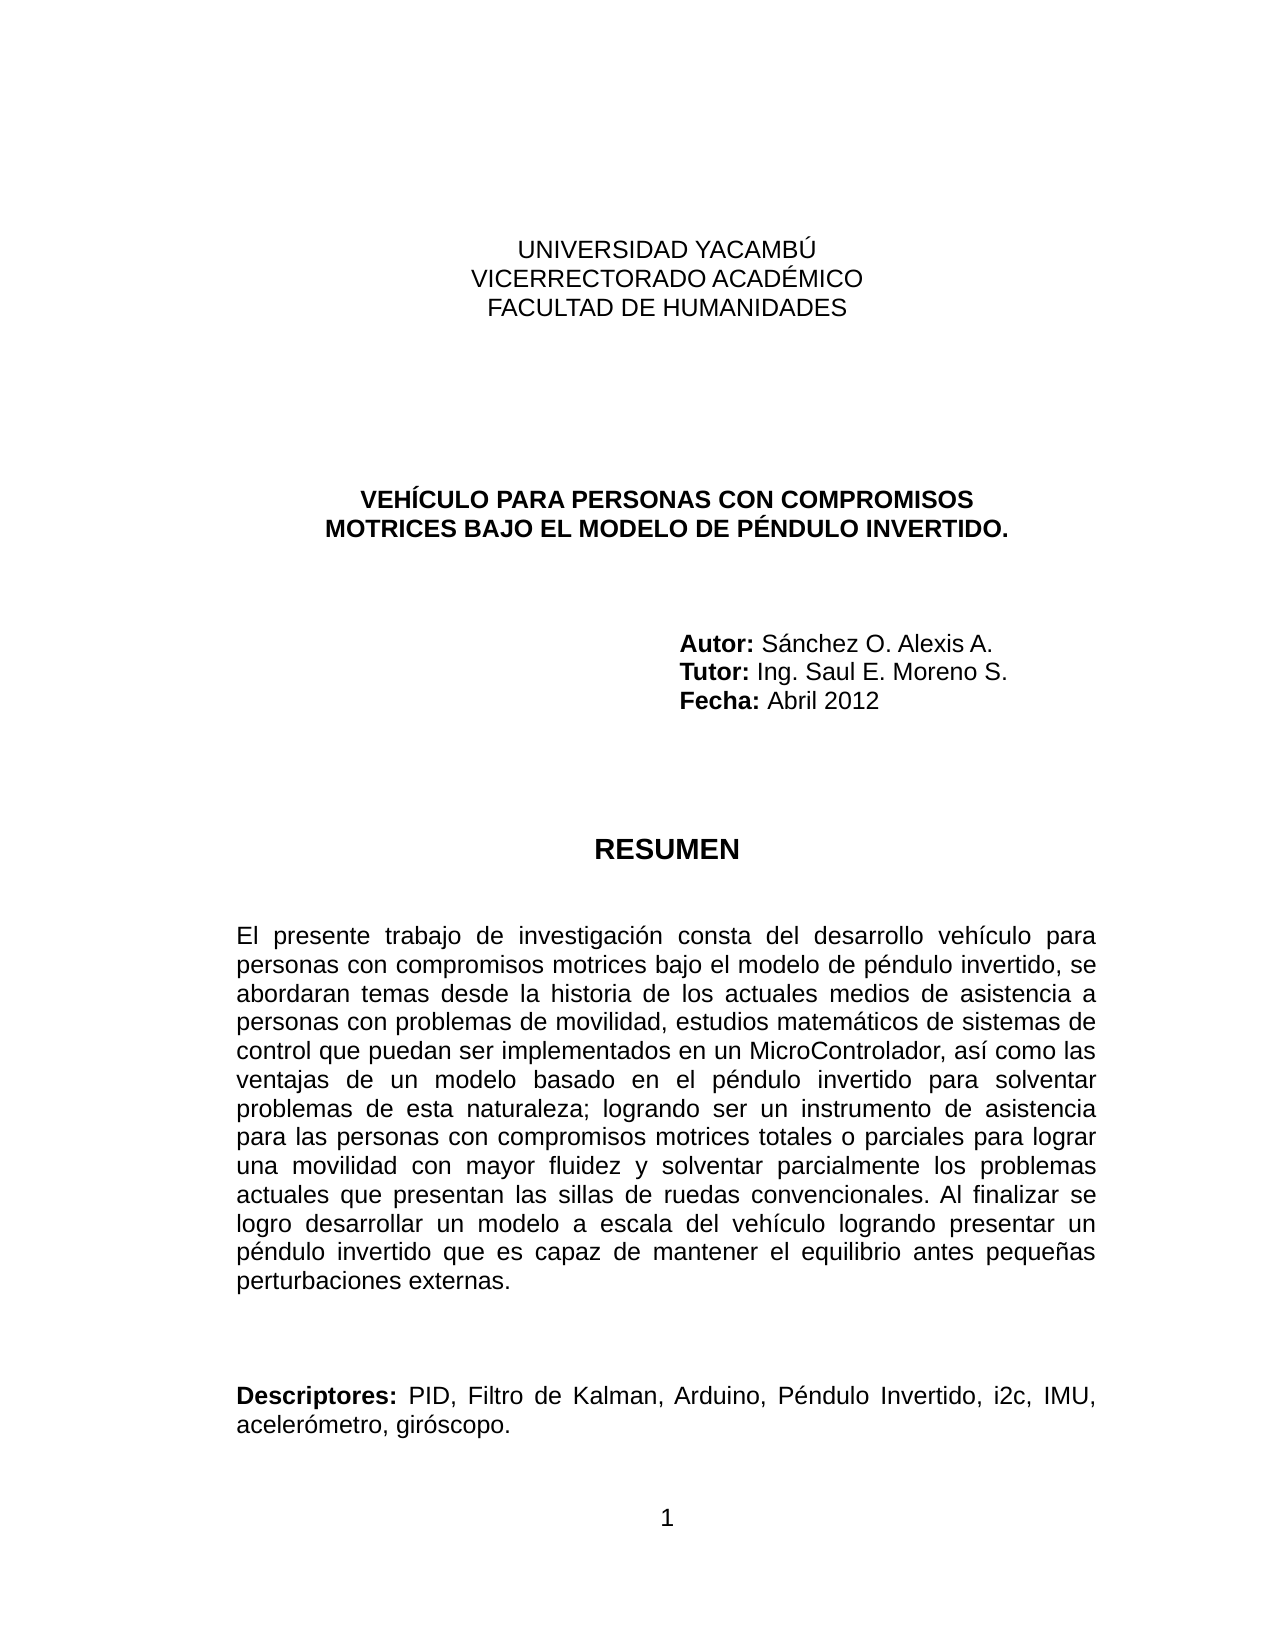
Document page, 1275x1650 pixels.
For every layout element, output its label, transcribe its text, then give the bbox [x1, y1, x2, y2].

text FACULTAD DE HUMANIDADES [236, 293, 1098, 322]
subtitle resumen [236, 832, 1098, 866]
text Fecha: Abril 2012 [236, 686, 1098, 715]
text Tutor: Ing. Saul E. Moreno S. [236, 657, 1098, 686]
text El presente trabajo de investigación consta del desarrollo vehículo para personas con compromisos motrices bajo el modelo de péndulo invertido, se abordaran temas desde la historia de los actuales medios de asistencia a personas con problemas de movilidad, estudios matemáticos de sistemas de control que puedan ser implementados en un MicroControlador, así como las ventajas de un modelo basado en el péndulo invertido para solventar problemas de esta naturaleza; logrando ser un instrumento de asistencia para las personas con compromisos motrices totales o parciales para lograr una movilidad con mayor fluidez y solventar parcialmente los problemas actuales que presentan las sillas de ruedas convencionales. Al finalizar se logro desarrollar un modelo a escala del vehículo logrando presentar un péndulo invertido que es capaz de mantener el equilibrio antes pequeñas perturbaciones externas. [236, 921, 1098, 1295]
text Descriptores: PID, Filtro de Kalman, Arduino, Péndulo Invertido, i2c, IMU, acelerómetro, giróscopo. [236, 1381, 1098, 1438]
text VEHÍCULO PARA PERSONAS CON COMPROMISOS [236, 485, 1098, 513]
text MOTRICES BAJO EL MODELO DE PÉNDULO INVERTIDO. [236, 513, 1098, 542]
text VICERRECTORADO ACADÉMICO [236, 264, 1098, 293]
text UNIVERSIDAD YACAMBÚ [236, 235, 1098, 264]
text Autor: Sánchez O. Alexis A. [236, 628, 1098, 657]
